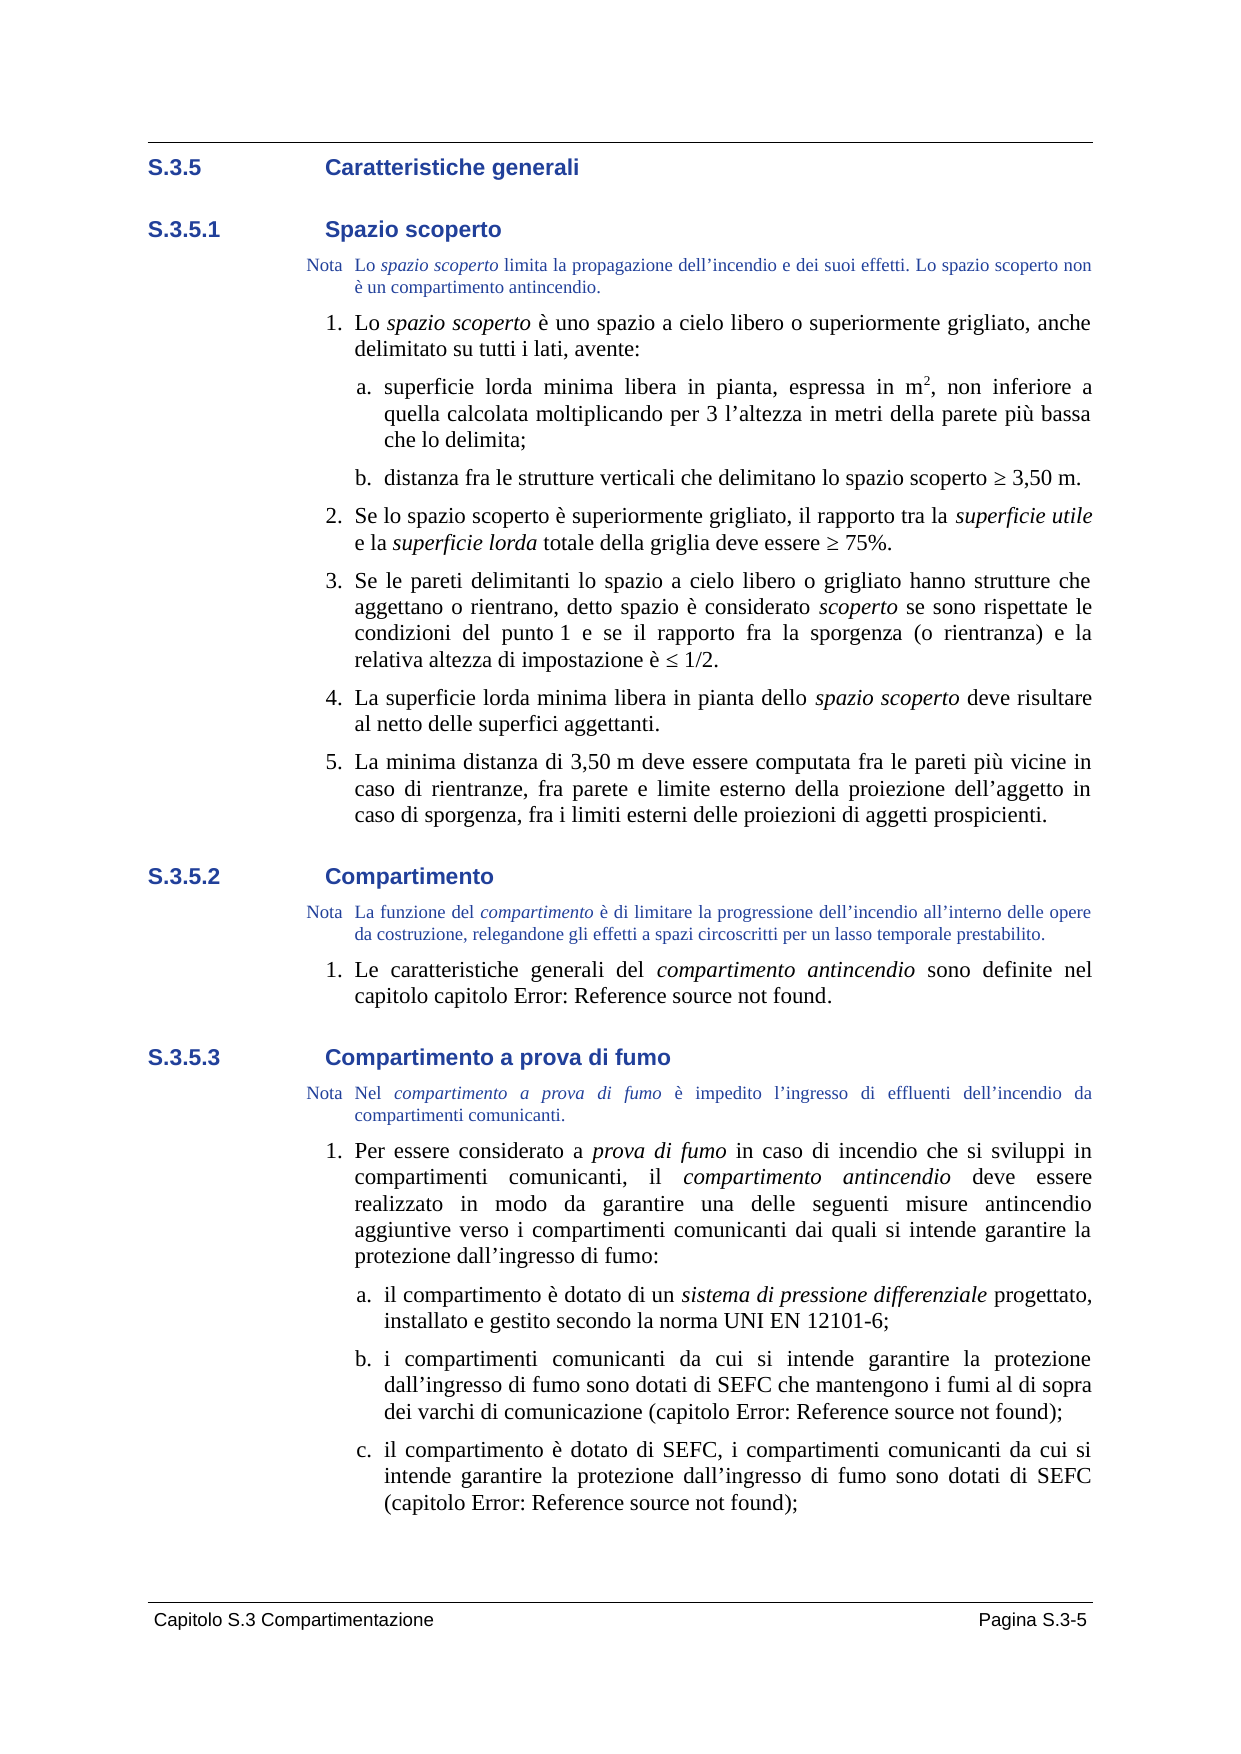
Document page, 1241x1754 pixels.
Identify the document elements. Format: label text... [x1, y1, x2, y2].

list Per essere considerato a prova di fumo in caso di incendio che si sviluppi in compartimenti comunicanti, il compartimento antincendio deve essere realizzato in modo da garantire una delle seguenti misure antincendio aggiuntive verso i compartimenti comunicanti dai quali si intende garantire la protezione dall’ingresso di fumo: [342, 1137, 1093, 1269]
list Le caratteristiche generali del compartimento antincendio sono definite nel capitolo capitolo Errore: sorgente del riferimento non trovata. [342, 956, 1093, 1009]
list i compartimenti comunicanti da cui si intende garantire la protezione dall’ingresso di fumo sono dotati di SEFC che mantengono i fumi al di sopra dei varchi di comunicazione (capitolo Errore: sorgente del riferimento non trovata); [372, 1345, 1093, 1424]
list La superficie lorda minima libera in pianta dello spazio scoperto deve risultare al netto delle superfici aggettanti. [342, 684, 1093, 737]
list distanza fra le strutture verticali che delimitano lo spazio scoperto ≥ 3,50 m. [372, 464, 1093, 491]
list Lo spazio scoperto limita la propagazione dell’incendio e dei suoi effetti. Lo spazio scoperto non è un compartimento antincendio. [342, 254, 1093, 297]
list Nel compartimento a prova di fumo è impedito l’ingresso di effluenti dell’incendio da compartimenti comunicanti. [342, 1082, 1093, 1125]
list Lo spazio scoperto è uno spazio a cielo libero o superiormente grigliato, anche delimitato su tutti i lati, avente: [342, 309, 1093, 362]
list il compartimento è dotato di SEFC, i compartimenti comunicanti da cui si intende garantire la protezione dall’ingresso di fumo sono dotati di SEFC (capitolo Errore: sorgente del riferimento non trovata); [372, 1436, 1093, 1515]
subtitle Compartimento a prova di fumo [148, 1044, 1093, 1070]
list La minima distanza di 3,50 m deve essere computata fra le pareti più vicine in caso di rientranze, fra parete e limite esterno della proiezione dell’aggetto in caso di sporgenza, fra i limiti esterni delle proiezioni di aggetti prospicienti. [342, 748, 1093, 827]
list Se le pareti delimitanti lo spazio a cielo libero o grigliato hanno strutture che aggettano o rientrano, detto spazio è considerato scoperto se sono rispettate le condizioni del punto 1 e se il rapporto fra la sporgenza (o rientranza) e la relativa altezza di impostazione è ≤ 1/2. [342, 567, 1093, 672]
list La funzione del compartimento è di limitare la progressione dell’incendio all’interno delle opere da costruzione, relegandone gli effetti a spazi circoscritti per un lasso temporale prestabilito. [342, 901, 1093, 944]
subtitle Caratteristiche generali [148, 143, 1093, 180]
subtitle Compartimento [148, 863, 1093, 889]
list superficie lorda minima libera in pianta, espressa in m2, non inferiore a quella calcolata moltiplicando per 3 l’altezza in metri della parete più bassa che lo delimita; [372, 373, 1093, 452]
list Se lo spazio scoperto è superiormente grigliato, il rapporto tra la superficie utile e la superficie lorda totale della griglia deve essere ≥ 75%. [342, 502, 1093, 555]
subtitle Spazio scoperto [148, 216, 1093, 242]
list il compartimento è dotato di un sistema di pressione differenziale progettato, installato e gestito secondo la norma UNI EN 12101-6; [372, 1281, 1093, 1333]
